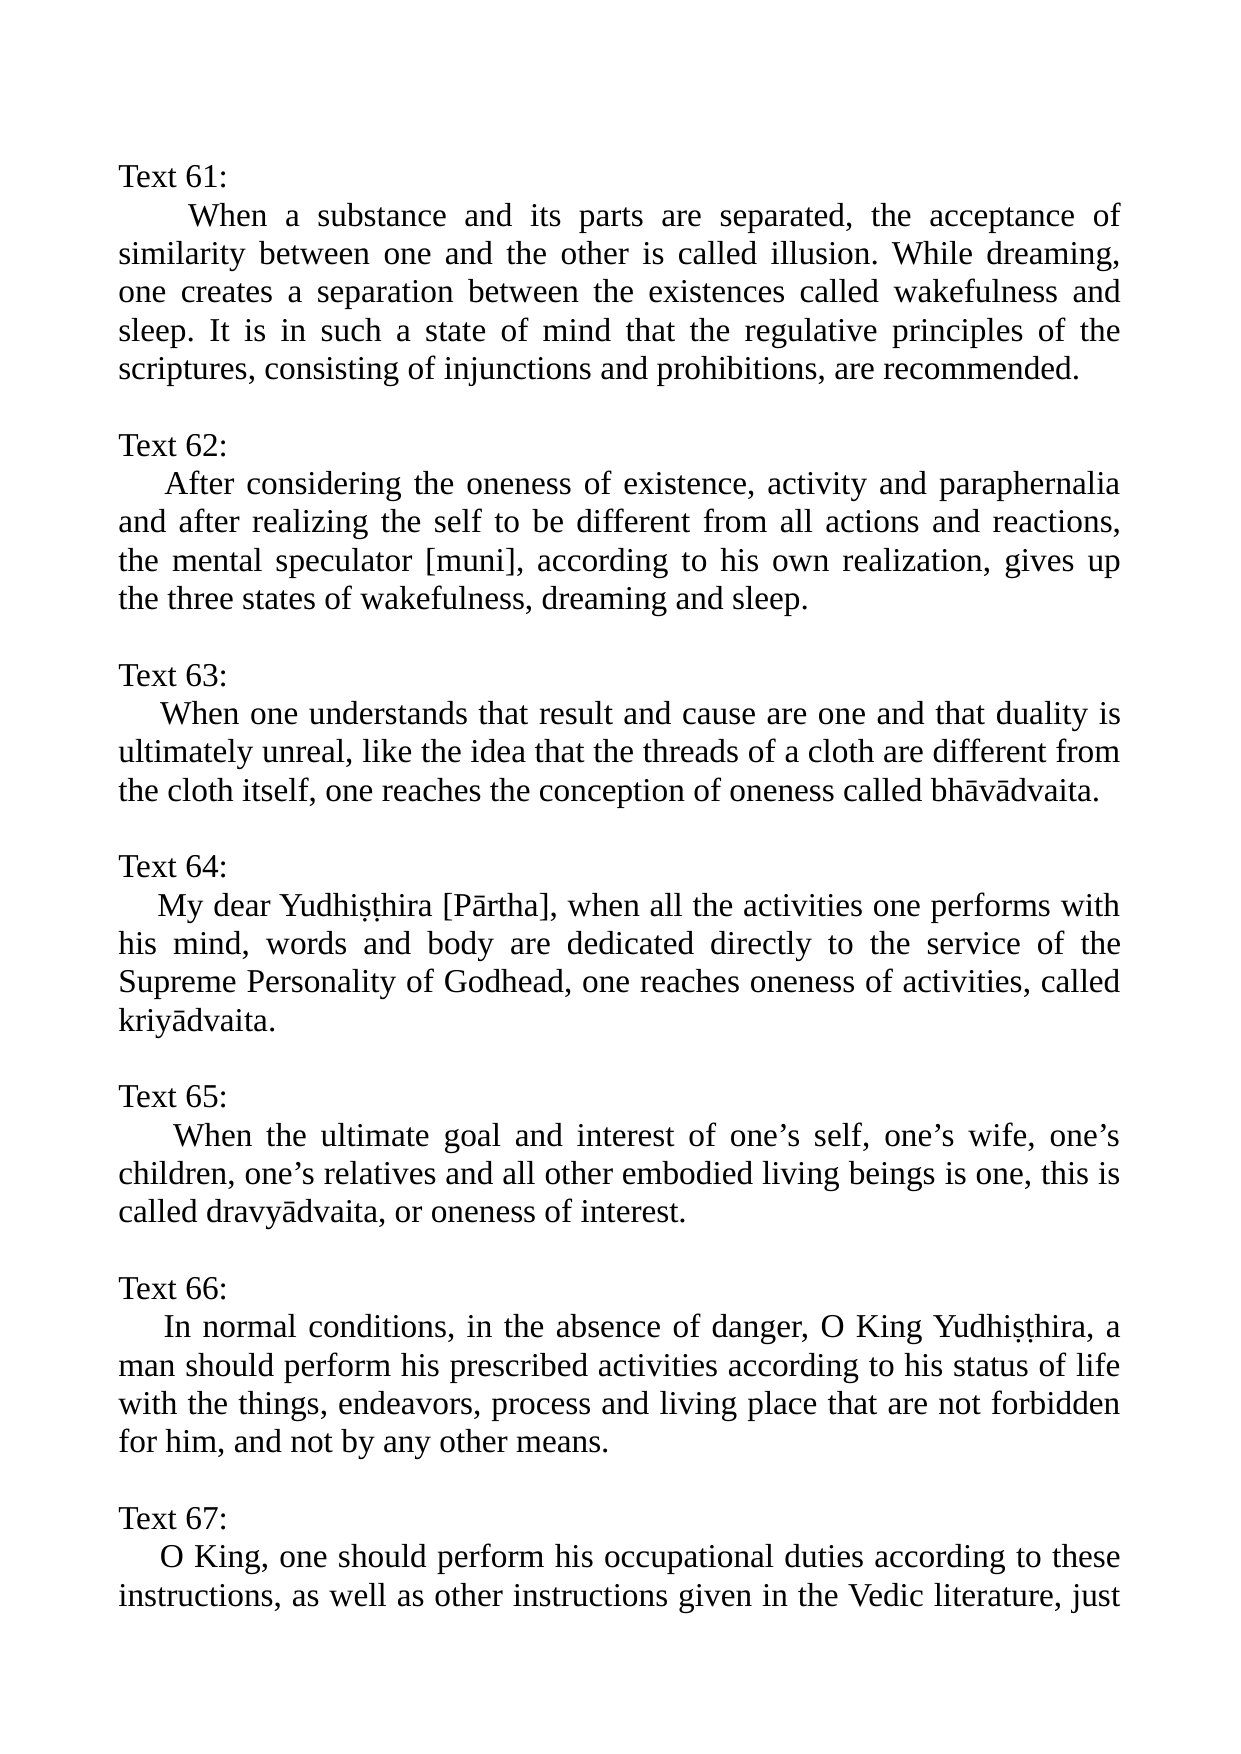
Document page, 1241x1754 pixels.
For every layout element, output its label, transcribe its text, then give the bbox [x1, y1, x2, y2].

text When a substance and its parts are separated, the acceptance of similarity between one and the other is called illusion. While dreaming, one creates a separation between the existences called wakefulness and sleep. It is in such a state of mind that the regulative principles of the scriptures, consisting of injunctions and prohibitions, are recommended. [118, 195, 1122, 386]
text Text 65: [118, 1076, 1122, 1115]
text After considering the oneness of existence, activity and paraphernalia and after realizing the self to be different from all actions and reactions, the mental speculator [muni], according to his own realization, gives up the three states of wakefulness, dreaming and sleep. [118, 463, 1122, 616]
text Text 62: [118, 425, 1122, 463]
text When one understands that result and cause are one and that duality is ultimately unreal, like the idea that the threads of a cloth are different from the cloth itself, one reaches the conception of oneness called bhāvādvaita. [118, 693, 1122, 808]
text Text 61: [118, 156, 1122, 195]
text When the ultimate goal and interest of one’s self, one’s wife, one’s children, one’s relatives and all other embodied living beings is one, this is called dravyādvaita, or oneness of interest. [118, 1115, 1122, 1230]
text Text 64: [118, 846, 1122, 885]
text Text 66: [118, 1268, 1122, 1306]
text O King, one should perform his occupational duties according to these instructions, as well as other instructions given in the Vedic literature, just [118, 1536, 1122, 1613]
text Text 63: [118, 655, 1122, 693]
text In normal conditions, in the absence of danger, O King Yudhiṣṭhira, a man should perform his prescribed activities according to his status of life with the things, endeavors, process and living place that are not forbidden for him, and not by any other means. [118, 1306, 1122, 1460]
text My dear Yudhiṣṭhira [Pārtha], when all the activities one performs with his mind, words and body are dedicated directly to the service of the Supreme Personality of Godhead, one reaches oneness of activities, called kriyādvaita. [118, 885, 1122, 1038]
text Text 67: [118, 1498, 1122, 1536]
